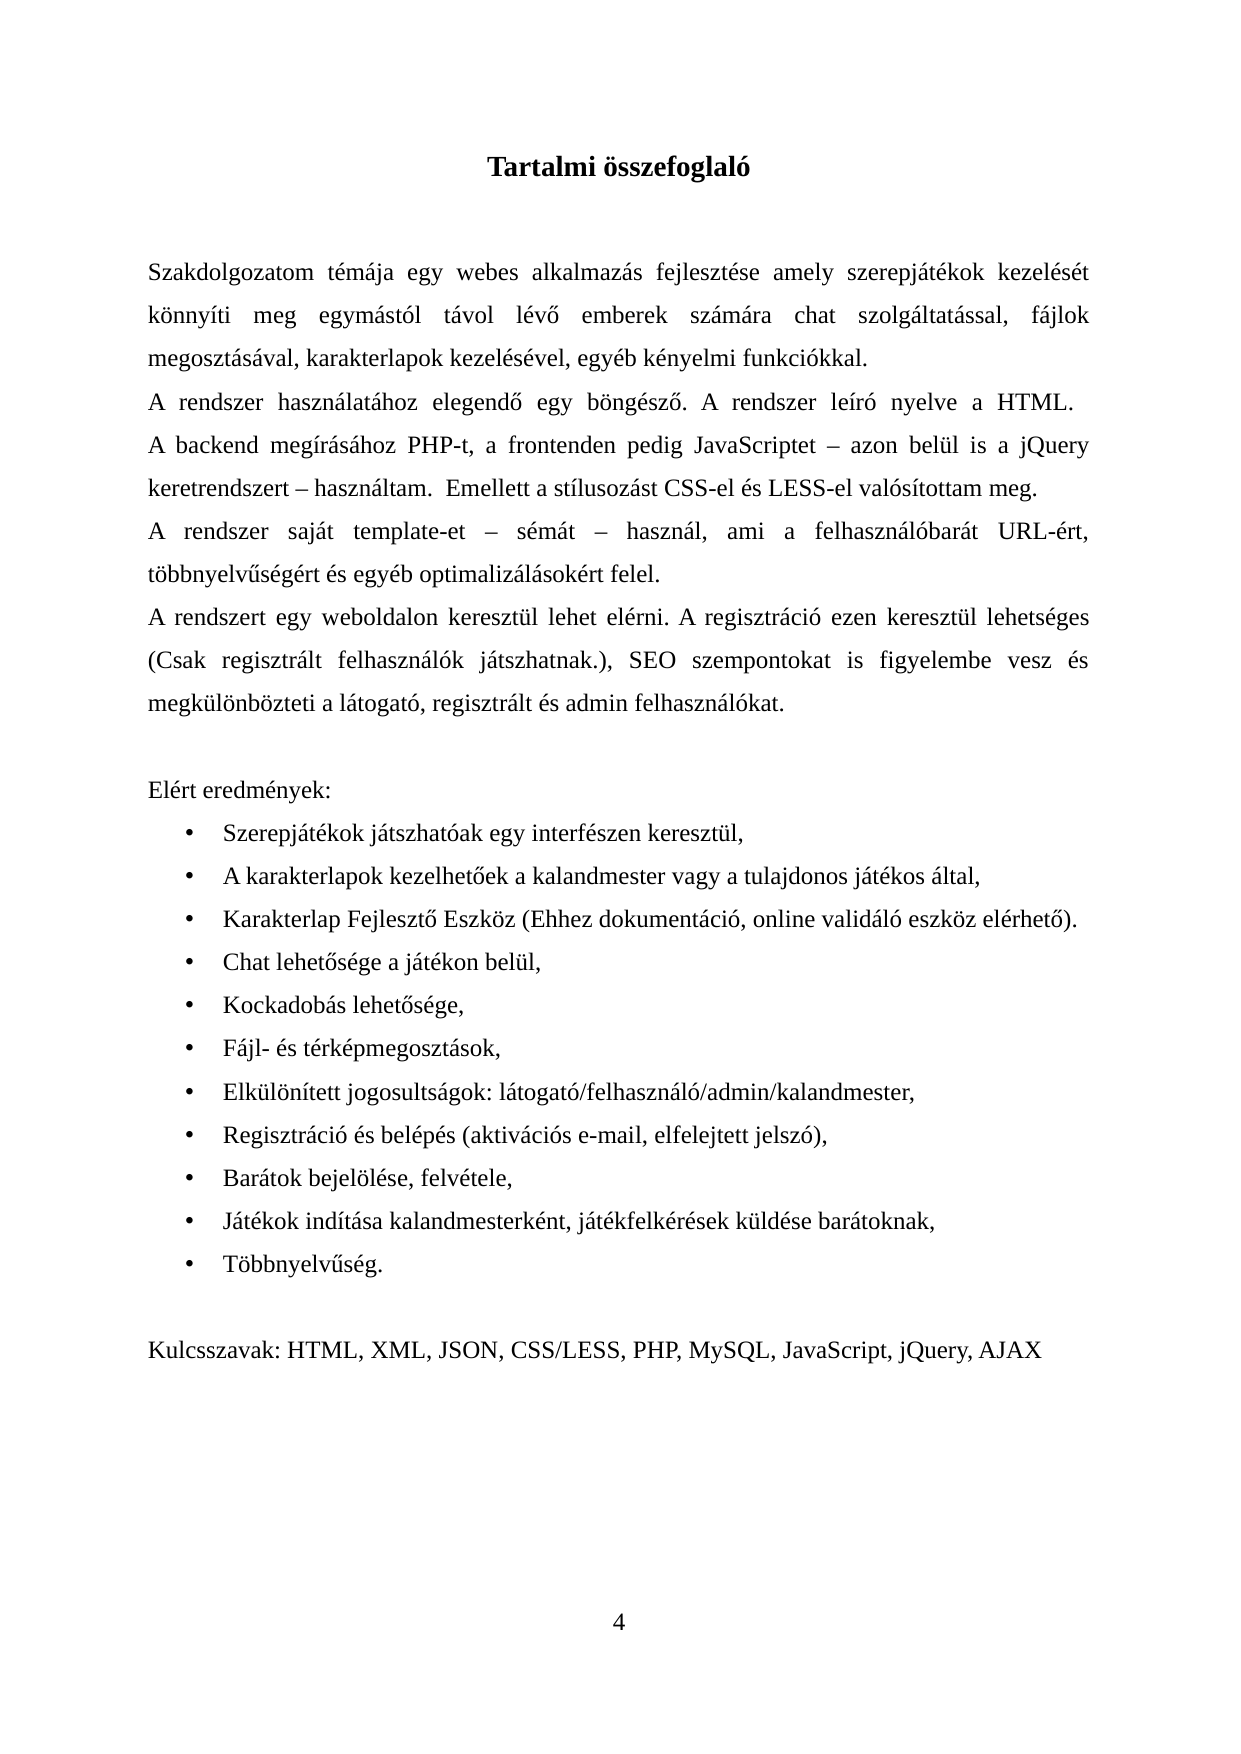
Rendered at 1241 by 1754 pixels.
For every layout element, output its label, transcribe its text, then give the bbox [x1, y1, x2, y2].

subtitle Fájl- és térképmegosztások, [185, 1033, 1090, 1062]
subtitle Chat lehetősége a játékon belül, [185, 947, 1090, 976]
subtitle A karakterlapok kezelhetőek a kalandmester vagy a tulajdonos játékos által, [185, 861, 1090, 890]
subtitle Kockadobás lehetősége, [185, 990, 1090, 1019]
subtitle A rendszer használatához elegendő egy böngésző. A rendszer leíró nyelve a HTML. A backend megírásához PHP-t, a frontenden pedig JavaScriptet – azon belül is a jQuery keretrendszert – használtam. Emellett a stílusozást CSS-el és LESS-el valósítottam meg. [148, 387, 1090, 502]
subtitle Barátok bejelölése, felvétele, [185, 1163, 1090, 1192]
subtitle Elkülönített jogosultságok: látogató/felhasználó/admin/kalandmester, [185, 1077, 1090, 1105]
subtitle Többnyelvűség. [185, 1249, 1090, 1278]
subtitle Játékok indítása kalandmesterként, játékfelkérések küldése barátoknak, [185, 1206, 1090, 1235]
subtitle Szakdolgozatom témája egy webes alkalmazás fejlesztése amely szerepjátékok kezelését könnyíti meg egymástól távol lévő emberek számára chat szolgáltatással, fájlok megosztásával, karakterlapok kezelésével, egyéb kényelmi funkciókkal. [148, 257, 1090, 372]
title Tartalmi összefoglaló [148, 149, 1090, 183]
subtitle A rendszer saját template-et – sémát – használ, ami a felhasználóbarát URL-ért, többnyelvűségért és egyéb optimalizálásokért felel. [148, 516, 1090, 588]
subtitle Karakterlap Fejlesztő Eszköz (Ehhez dokumentáció, online validáló eszköz elérhető). [185, 904, 1090, 933]
subtitle Elért eredmények: [148, 775, 1090, 803]
subtitle Kulcsszavak: HTML, XML, JSON, CSS/LESS, PHP, MySQL, JavaScript, jQuery, AJAX [148, 1335, 1090, 1364]
subtitle A rendszert egy weboldalon keresztül lehet elérni. A regisztráció ezen keresztül lehetséges (Csak regisztrált felhasználók játszhatnak.), SEO szempontokat is figyelembe vesz és megkülönbözteti a látogató, regisztrált és admin felhasználókat. [148, 602, 1090, 717]
subtitle Regisztráció és belépés (aktivációs e-mail, elfelejtett jelszó), [185, 1120, 1090, 1148]
subtitle Szerepjátékok játszhatóak egy interfészen keresztül, [185, 818, 1090, 847]
